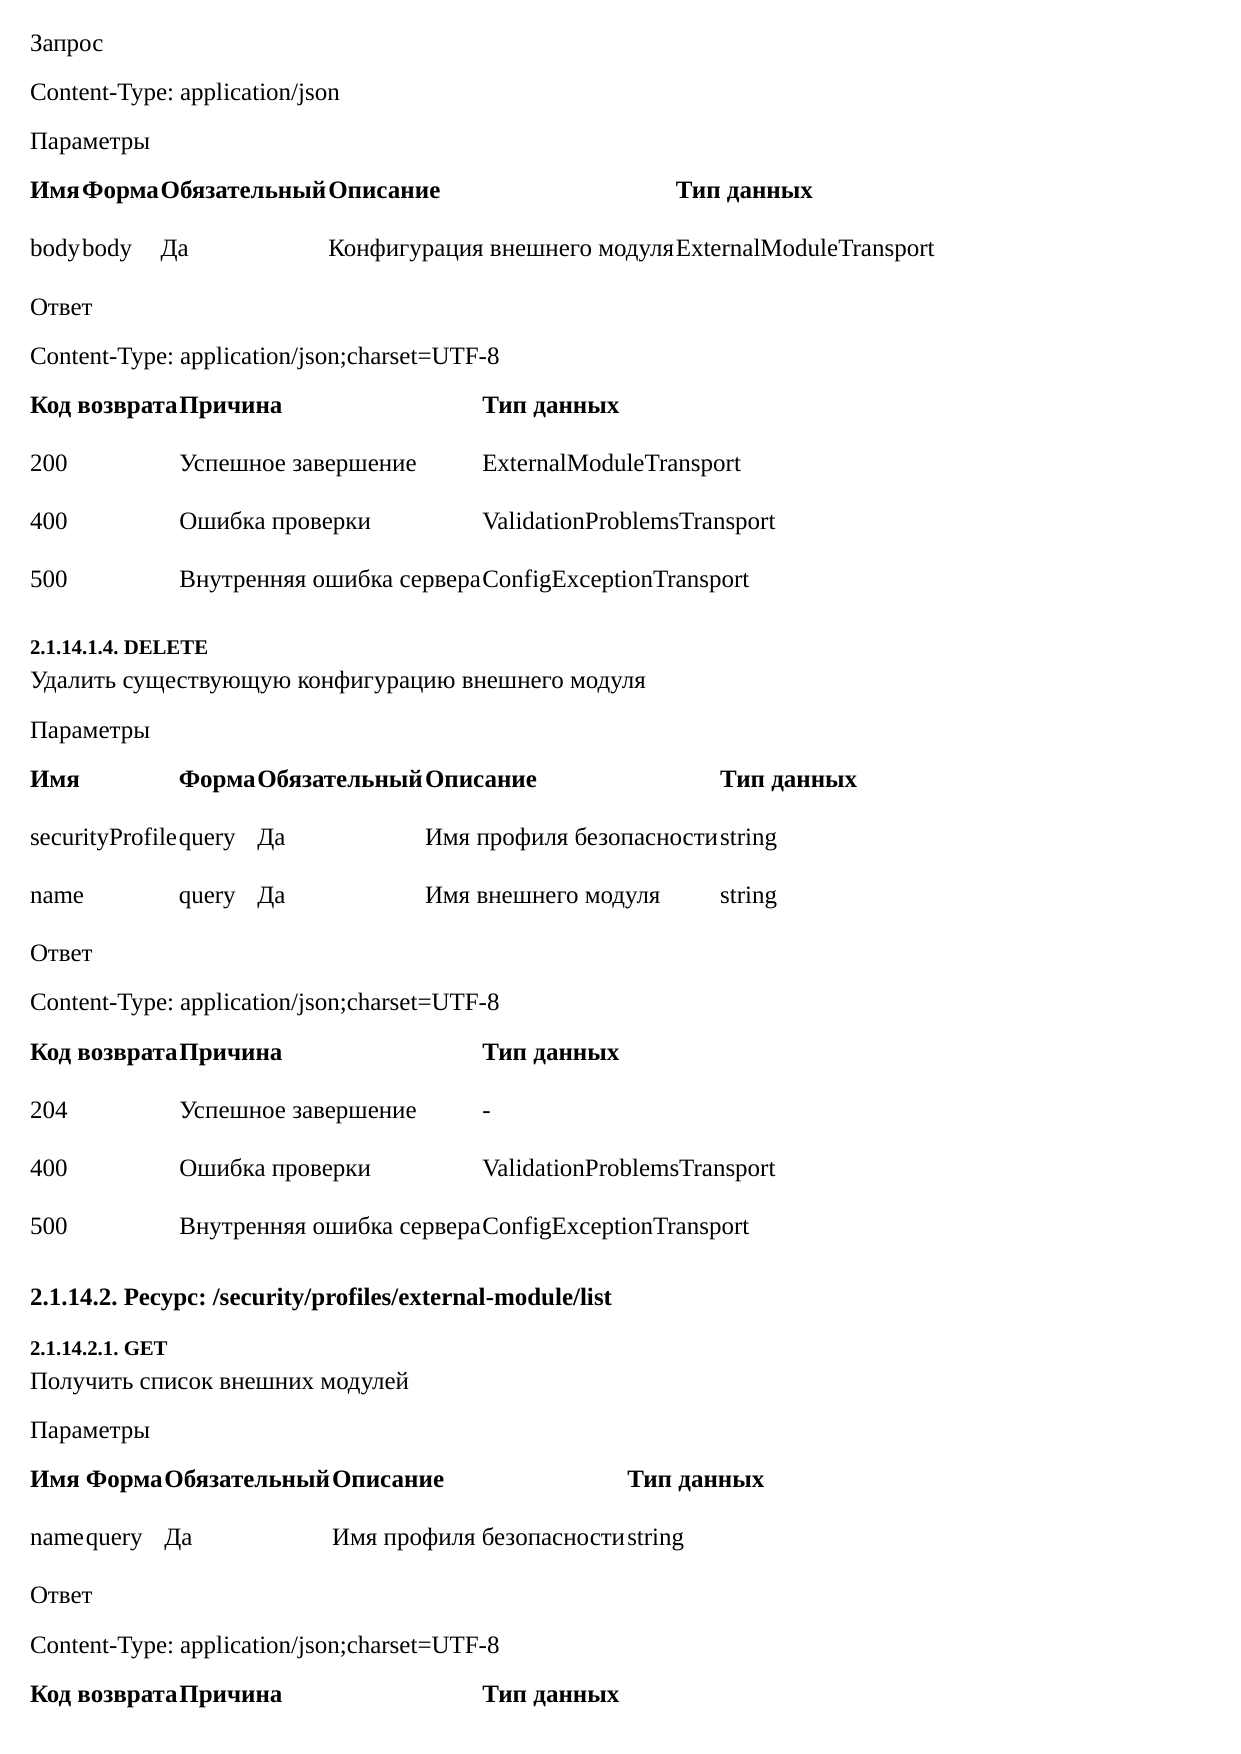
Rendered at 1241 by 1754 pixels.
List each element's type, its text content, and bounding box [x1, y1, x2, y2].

table_cell ConfigExceptionTransport [482, 565, 777, 623]
table_header Тип данных [627, 1464, 766, 1522]
table_header Обязательный [257, 764, 425, 822]
table_cell string [720, 822, 859, 880]
table_cell 400 [30, 1153, 179, 1211]
table_cell name [30, 880, 178, 938]
text Ответ [30, 1581, 1211, 1609]
table_cell Внутренняя ошибка сервера [179, 1211, 482, 1269]
table_header Имя [30, 764, 178, 822]
table_cell ExternalModuleTransport [482, 448, 777, 506]
text Content-Type: application/json;charset=UTF-8 [30, 341, 1211, 369]
table_cell - [482, 1095, 777, 1153]
table_header Код возврата [30, 1679, 179, 1707]
table_header Обязательный [164, 1464, 332, 1522]
table_header Причина [179, 390, 482, 448]
subtitle 2.1.14.2.1. GET [30, 1336, 1211, 1360]
table_cell body [30, 234, 82, 292]
table_cell Да [164, 1523, 332, 1581]
table_cell query [179, 880, 257, 938]
text Content-Type: application/json;charset=UTF-8 [30, 1630, 1211, 1658]
table_header Имя [30, 175, 82, 233]
table_cell query [179, 822, 257, 880]
table_header Код возврата [30, 1037, 179, 1095]
table_header Описание [425, 764, 720, 822]
table_cell Конфигурация внешнего модуля [328, 234, 676, 292]
subtitle 2.1.14.2. Ресурс: /security/profiles/external-module/list [30, 1282, 1211, 1311]
table_cell string [720, 880, 859, 938]
table_cell ExternalModuleTransport [676, 234, 942, 292]
table_cell ValidationProblemsTransport [482, 506, 777, 564]
table_cell 500 [30, 565, 179, 623]
table_header Форма [179, 764, 257, 822]
table_header Обязательный [160, 175, 328, 233]
table_header Имя [30, 1464, 86, 1522]
text Content-Type: application/json [30, 77, 1211, 106]
table_header Тип данных [720, 764, 859, 822]
table_cell Внутренняя ошибка сервера [179, 565, 482, 623]
table_header Форма [86, 1464, 164, 1522]
table_cell Успешное завершение [179, 1095, 482, 1153]
text Запрос [30, 28, 1211, 57]
table_cell securityProfile [30, 822, 178, 880]
table_header Тип данных [482, 1679, 809, 1707]
table_cell query [86, 1523, 164, 1581]
table_header Описание [332, 1464, 627, 1522]
text Ответ [30, 292, 1211, 321]
table_cell ConfigExceptionTransport [482, 1211, 777, 1269]
table_cell 500 [30, 1211, 179, 1269]
text Параметры [30, 715, 1211, 743]
table_cell body [82, 234, 160, 292]
table_cell Имя профиля безопасности [332, 1523, 627, 1581]
table_cell string [627, 1523, 766, 1581]
text Удалить существующую конфигурацию внешнего модуля [30, 666, 1211, 694]
table_header Причина [179, 1037, 482, 1095]
text Ответ [30, 938, 1211, 967]
table_header Причина [179, 1679, 482, 1707]
table_cell Имя внешнего модуля [425, 880, 720, 938]
table_cell 200 [30, 448, 179, 506]
table_header Описание [328, 175, 676, 233]
table_header Тип данных [482, 1037, 777, 1095]
table_cell name [30, 1523, 86, 1581]
table_cell 400 [30, 506, 179, 564]
table_cell Да [257, 822, 425, 880]
table_header Тип данных [676, 175, 942, 233]
table_cell Имя профиля безопасности [425, 822, 720, 880]
table_cell Ошибка проверки [179, 506, 482, 564]
table_cell 204 [30, 1095, 179, 1153]
table_header Тип данных [482, 390, 777, 448]
text Параметры [30, 126, 1211, 155]
text Параметры [30, 1415, 1211, 1444]
subtitle 2.1.14.1.4. DELETE [30, 635, 1211, 659]
table_cell ValidationProblemsTransport [482, 1153, 777, 1211]
table_header Код возврата [30, 390, 179, 448]
text Получить список внешних модулей [30, 1366, 1211, 1395]
table_cell Успешное завершение [179, 448, 482, 506]
table_header Форма [82, 175, 160, 233]
table_cell Да [257, 880, 425, 938]
table_cell Да [160, 234, 328, 292]
table_cell Ошибка проверки [179, 1153, 482, 1211]
text Content-Type: application/json;charset=UTF-8 [30, 987, 1211, 1016]
